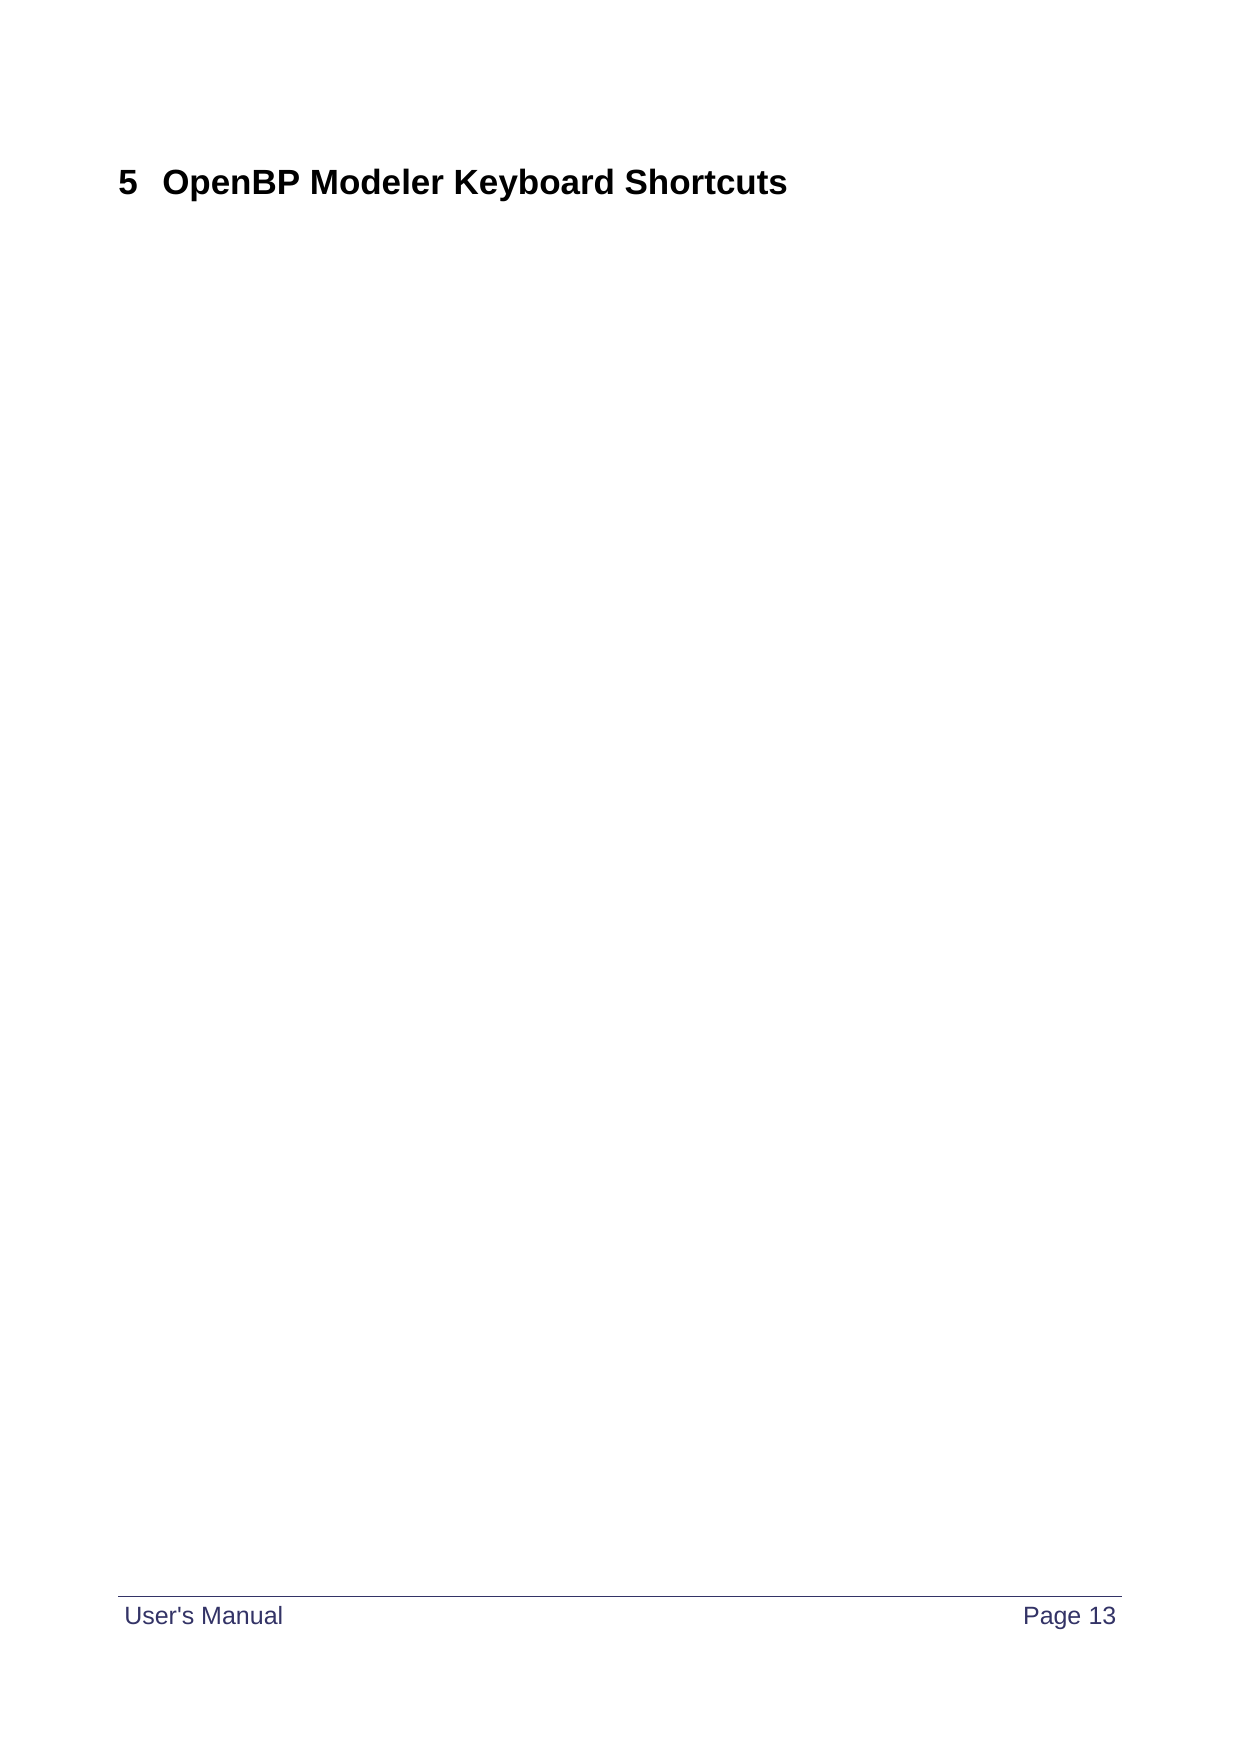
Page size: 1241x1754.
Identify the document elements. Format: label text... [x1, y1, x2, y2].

subtitle OpenBP Modeler Keyboard Shortcuts [118, 162, 1122, 201]
